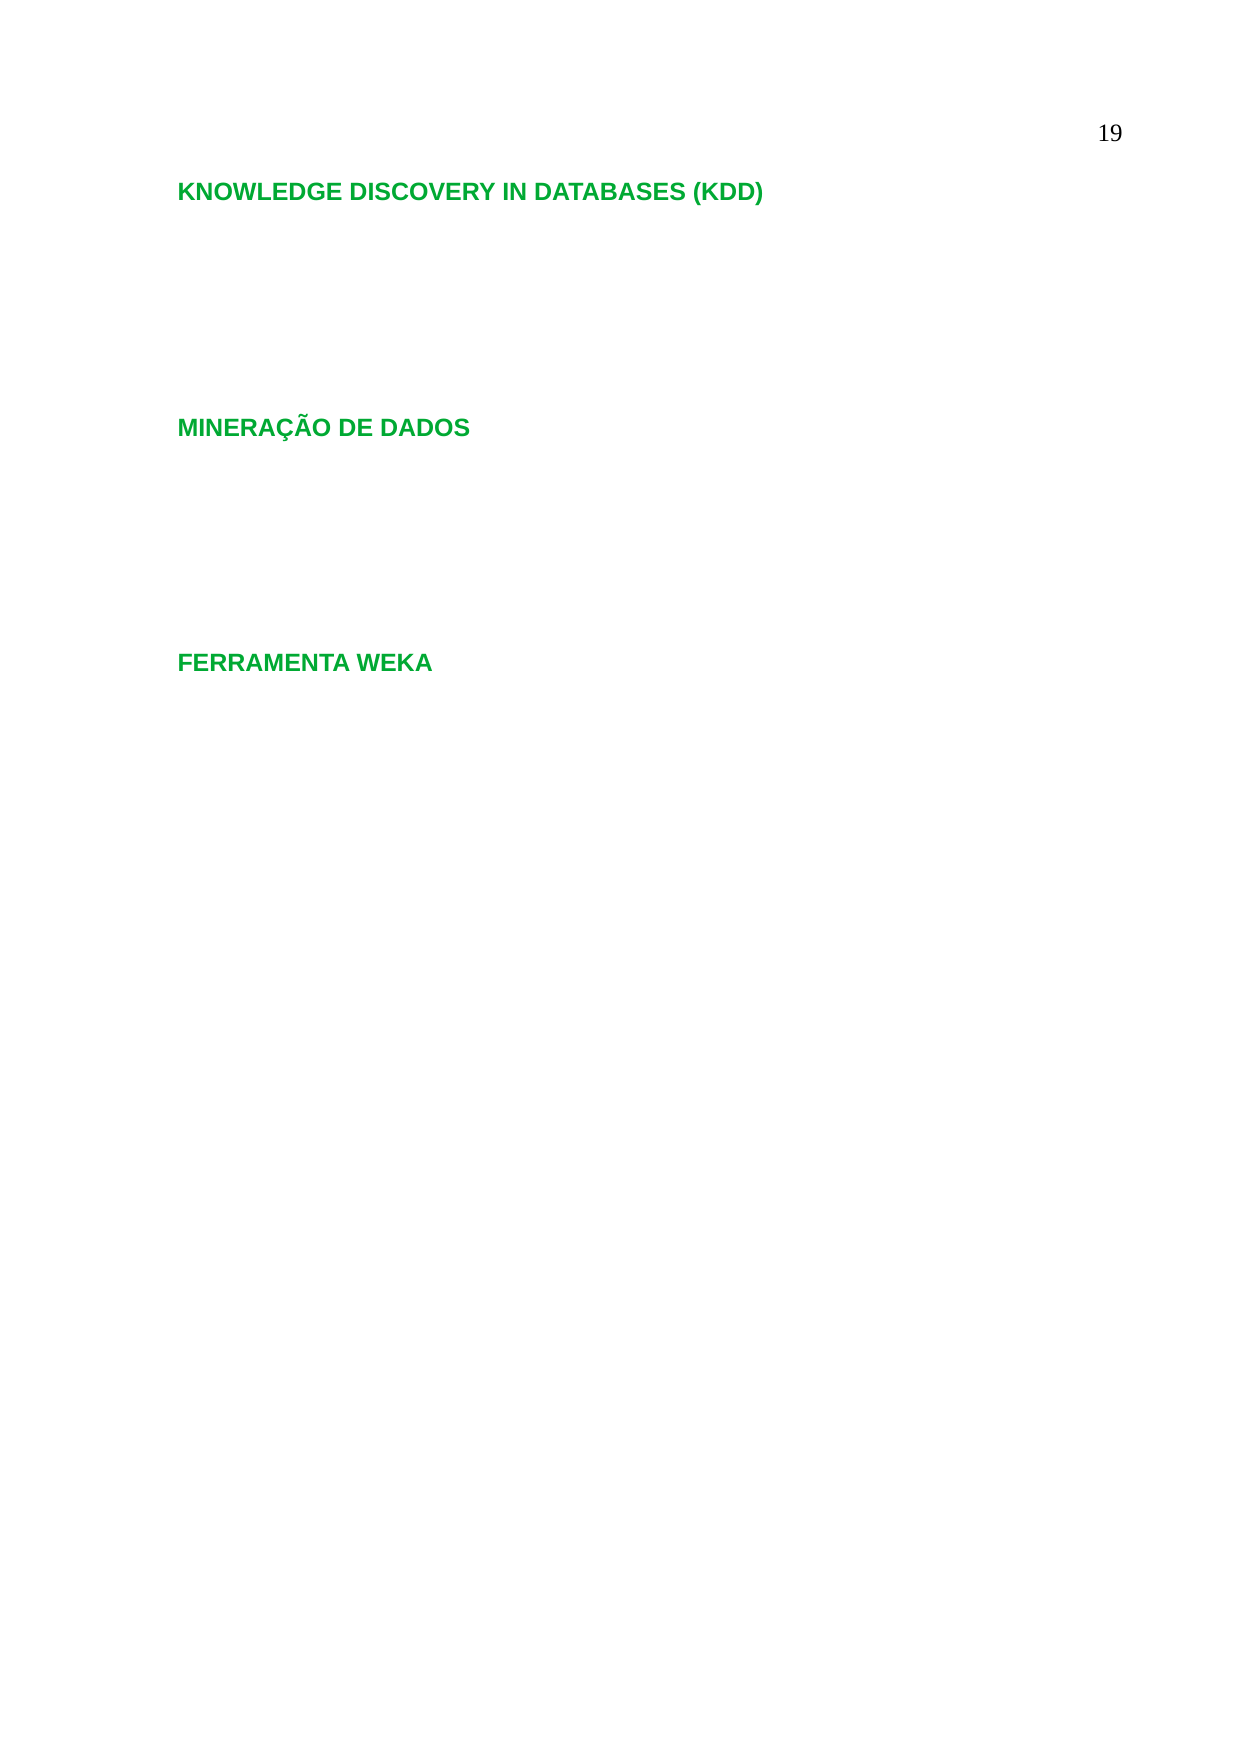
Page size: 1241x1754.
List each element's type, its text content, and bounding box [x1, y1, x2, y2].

text FERRAMENTA WEKA [177, 648, 1122, 677]
text KNOWLEDGE DISCOVERY IN DATABASES (KDD) [177, 177, 1122, 206]
text MINERAÇÃO DE DADOS [177, 412, 1122, 441]
